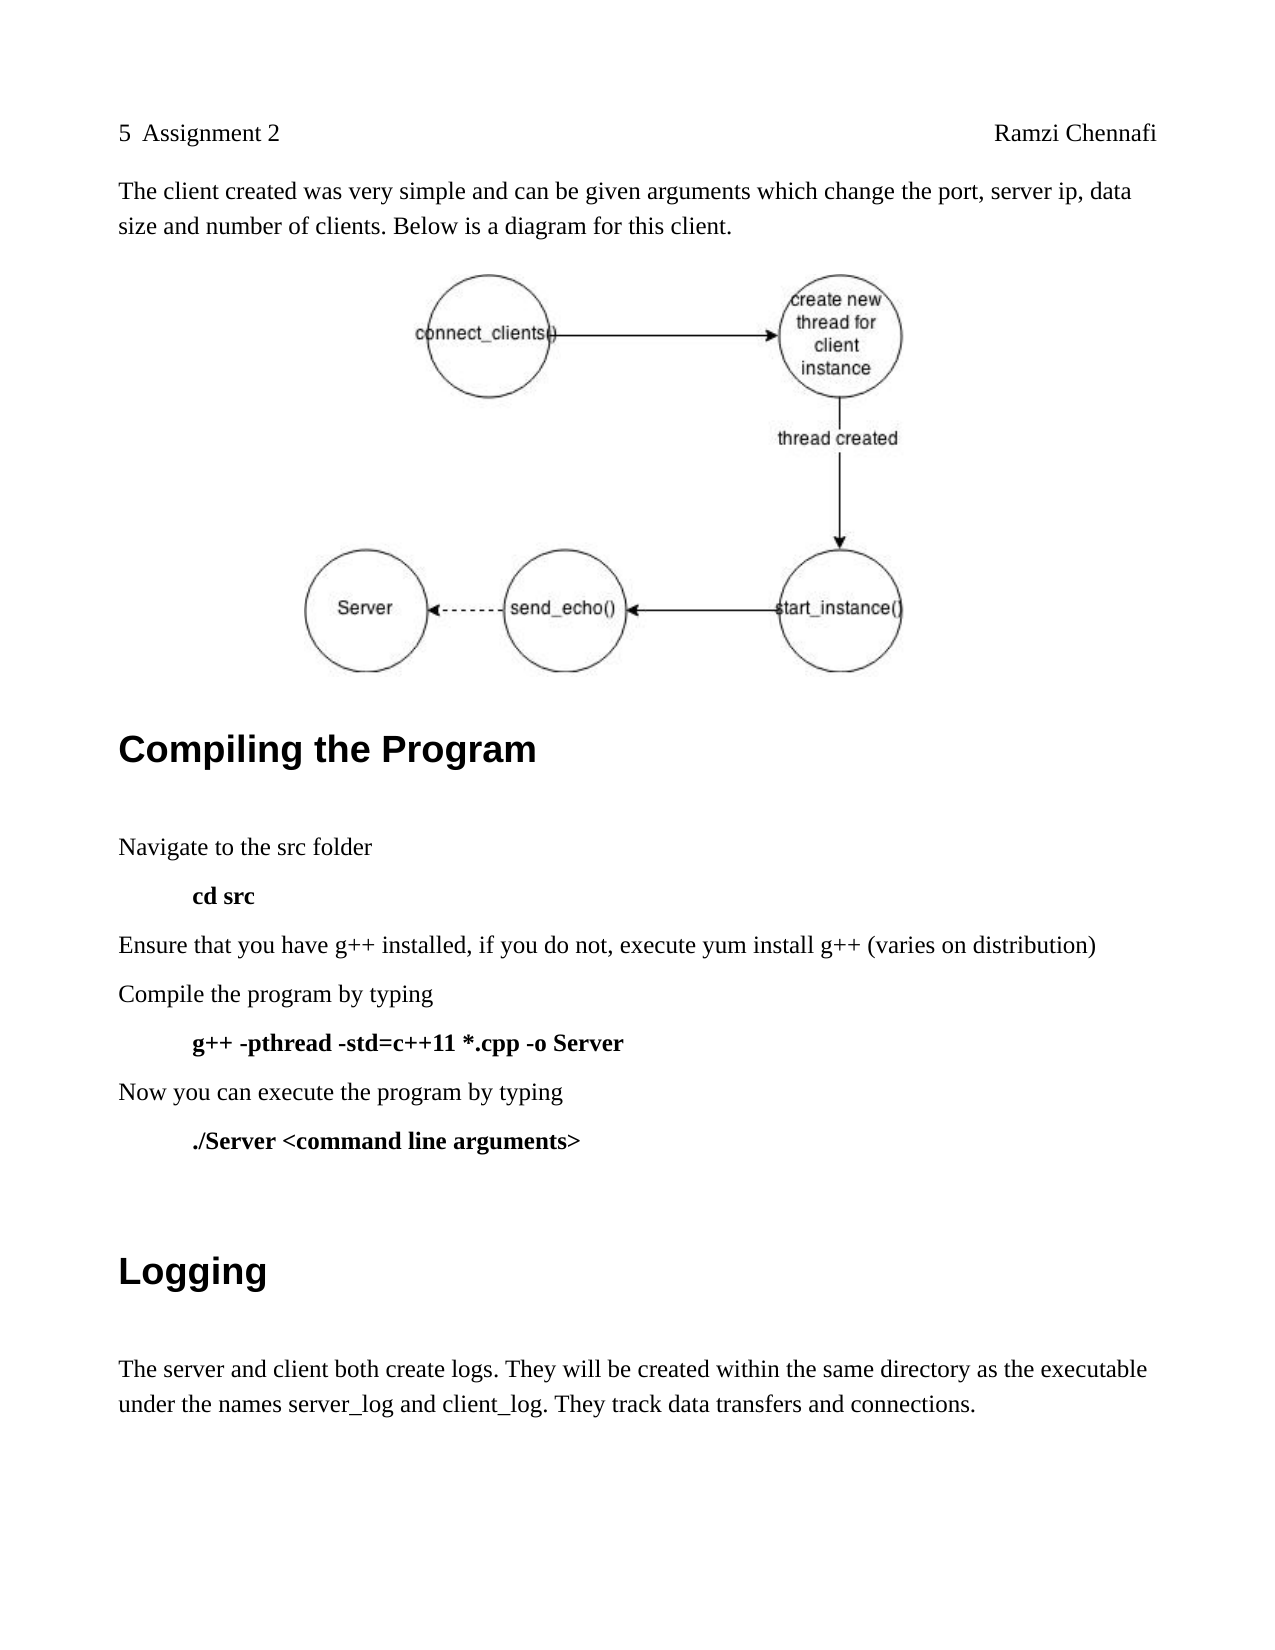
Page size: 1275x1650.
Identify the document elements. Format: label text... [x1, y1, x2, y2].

text Navigate to the src folder [118, 832, 1157, 860]
text The client created was very simple and can be given arguments which change the port, server ip, data size and number of clients. Below is a diagram for this client. [118, 176, 1157, 239]
text cd src [118, 881, 1157, 909]
picture [304, 274, 908, 677]
subtitle Logging [118, 1249, 1157, 1293]
text The server and client both create logs. They will be created within the same directory as the executable under the names server_log and client_log. They track data transfers and connections. [118, 1354, 1157, 1418]
text Now you can execute the program by typing [118, 1077, 1157, 1106]
subtitle Compiling the Program [118, 726, 1157, 770]
text Ensure that you have g++ installed, if you do not, execute yum install g++ (varies on distribution) [118, 930, 1157, 958]
text ./Server <command line arguments> [118, 1126, 1157, 1155]
text g++ -pthread -std=c++11 *.cpp -o Server [118, 1028, 1157, 1057]
text Compile the program by typing [118, 979, 1157, 1008]
